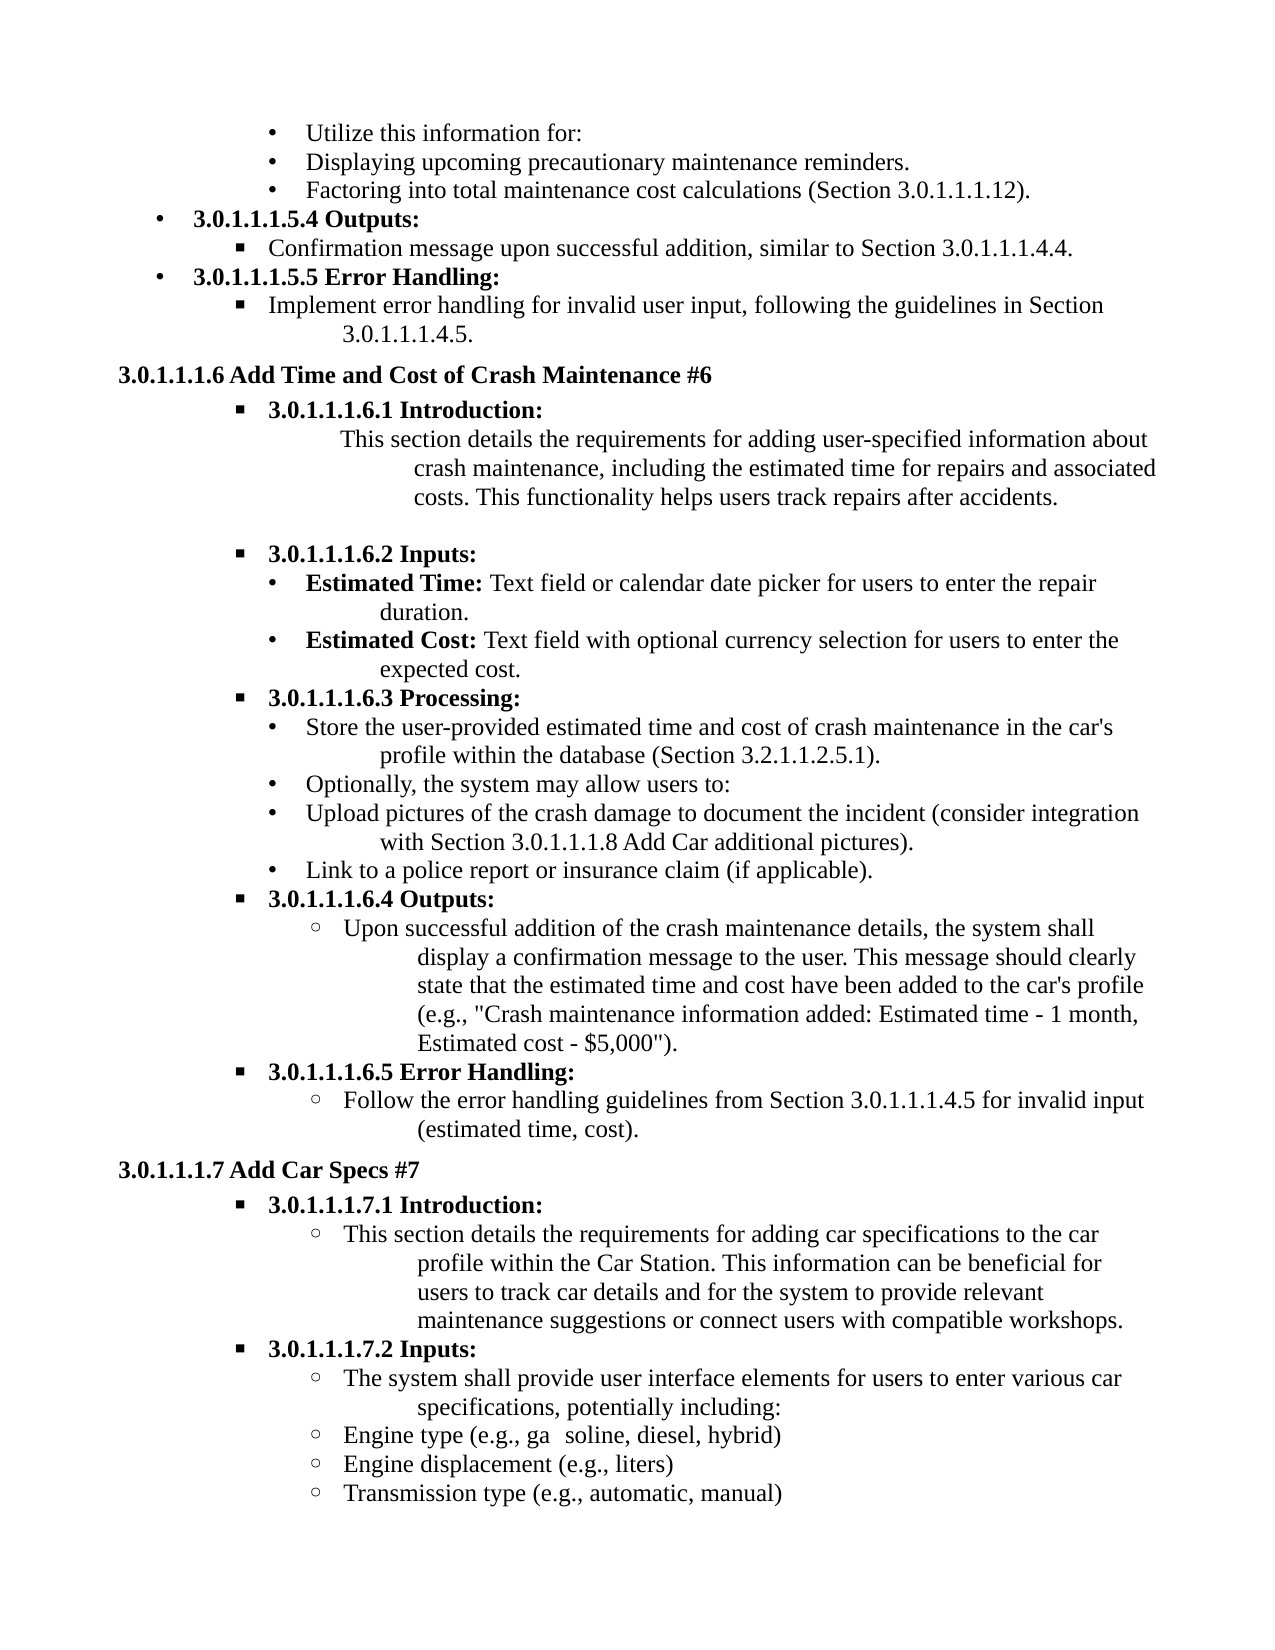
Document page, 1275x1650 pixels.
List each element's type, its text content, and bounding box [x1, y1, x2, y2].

list Store the user-provided estimated time and cost of crash maintenance in the car's profile within the database (Section 3.2.1.1.2.5.1). [268, 712, 1157, 769]
list Utilize this information for: [268, 118, 1157, 147]
list 3.0.1.1.1.6.3 Processing: [231, 683, 1157, 712]
list Implement error handling for invalid user input, following the guidelines in Section 3.0.1.1.1.4.5. [231, 291, 1157, 348]
list Optionally, the system may allow users to: [268, 769, 1157, 798]
list 3.0.1.1.1.7.2 Inputs: [231, 1334, 1157, 1363]
list Engine type (e.g., ga soline, diesel, hybrid) [306, 1421, 1157, 1449]
subtitle 3.0.1.1.1.7 Add Car Specs #7 [118, 1156, 1157, 1184]
list Estimated Time: Text field or calendar date picker for users to enter the repair duration. [268, 568, 1157, 626]
list This section details the requirements for adding car specifications to the car profile within the Car Station. This information can be beneficial for users to track car details and for the system to provide relevant maintenance suggestions or connect users with compatible workshops. [306, 1219, 1157, 1334]
list Displaying upcoming precautionary maintenance reminders. [268, 147, 1157, 176]
list Transmission type (e.g., automatic, manual) [306, 1478, 1157, 1507]
list 3.0.1.1.1.7.1 Introduction: [231, 1191, 1157, 1219]
subtitle 3.0.1.1.1.6 Add Time and Cost of Crash Maintenance #6 [118, 361, 1157, 389]
list 3.0.1.1.1.6.1 Introduction: [231, 396, 1157, 424]
list 3.0.1.1.1.5.5 Error Handling: [156, 262, 1157, 291]
list Confirmation message upon successful addition, similar to Section 3.0.1.1.1.4.4. [231, 233, 1157, 262]
list 3.0.1.1.1.6.4 Outputs: [231, 884, 1157, 913]
list Link to a police report or insurance claim (if applicable). [268, 856, 1157, 884]
list Estimated Cost: Text field with optional currency selection for users to enter the expected cost. [268, 626, 1157, 683]
list 3.0.1.1.1.5.4 Outputs: [156, 204, 1157, 233]
list 3.0.1.1.1.6.5 Error Handling: [231, 1057, 1157, 1086]
list The system shall provide user interface elements for users to enter various car specifications, potentially including: [306, 1363, 1157, 1421]
text This section details the requirements for adding user-specified information about crash maintenance, including the estimated time for repairs and associated costs. This functionality helps users track repairs after accidents. [118, 424, 1157, 511]
list Follow the error handling guidelines from Section 3.0.1.1.1.4.5 for invalid input (estimated time, cost). [306, 1086, 1157, 1143]
list Engine displacement (e.g., liters) [306, 1449, 1157, 1478]
list Factoring into total maintenance cost calculations (Section 3.0.1.1.1.12). [268, 176, 1157, 204]
list 3.0.1.1.1.6.2 Inputs: [231, 539, 1157, 568]
list Upload pictures of the crash damage to document the incident (consider integration with Section 3.0.1.1.1.8 Add Car additional pictures). [268, 798, 1157, 856]
list Upon successful addition of the crash maintenance details, the system shall display a confirmation message to the user. This message should clearly state that the estimated time and cost have been added to the car's profile (e.g., "Crash maintenance information added: Estimated time - 1 month, Estimated cost - $5,000"). [306, 913, 1157, 1057]
